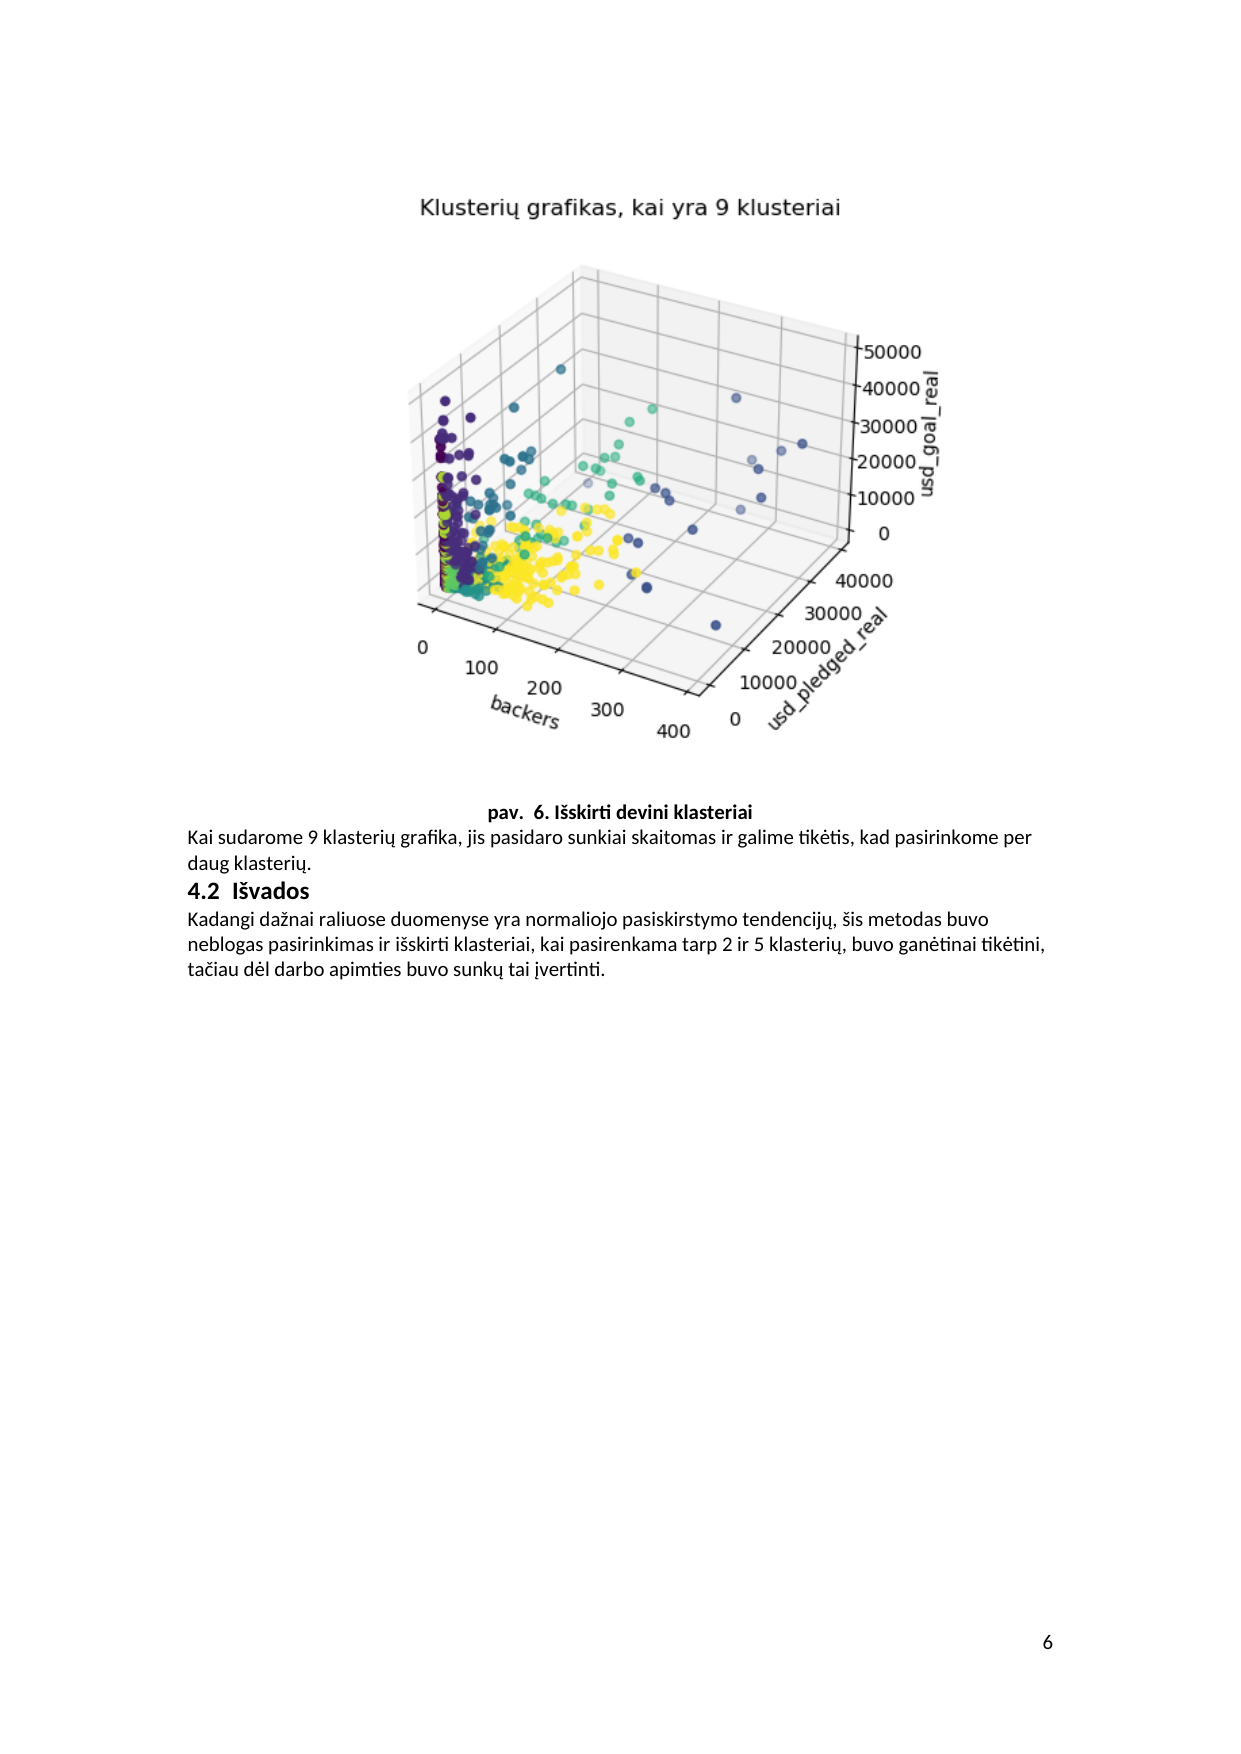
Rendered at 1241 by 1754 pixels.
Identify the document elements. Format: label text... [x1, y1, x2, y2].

text Kadangi dažnai raliuose duomenyse yra normaliojo pasiskirstymo tendencijų, šis metodas buvo neblogas pasirinkimas ir išskirti klasteriai, kai pasirenkama tarp 2 ir 5 klasterių, buvo ganėtinai tikėtini, tačiau dėl darbo apimties buvo sunkų tai įvertinti. [187, 906, 1053, 982]
picture [187, 150, 1053, 799]
text pav. 6. Išskirti devini klasteriai [187, 799, 1053, 824]
subtitle Išvados [187, 875, 1053, 906]
text Kai sudarome 9 klasterių grafika, jis pasidaro sunkiai skaitomas ir galime tikėtis, kad pasirinkome per daug klasterių. [187, 824, 1053, 875]
